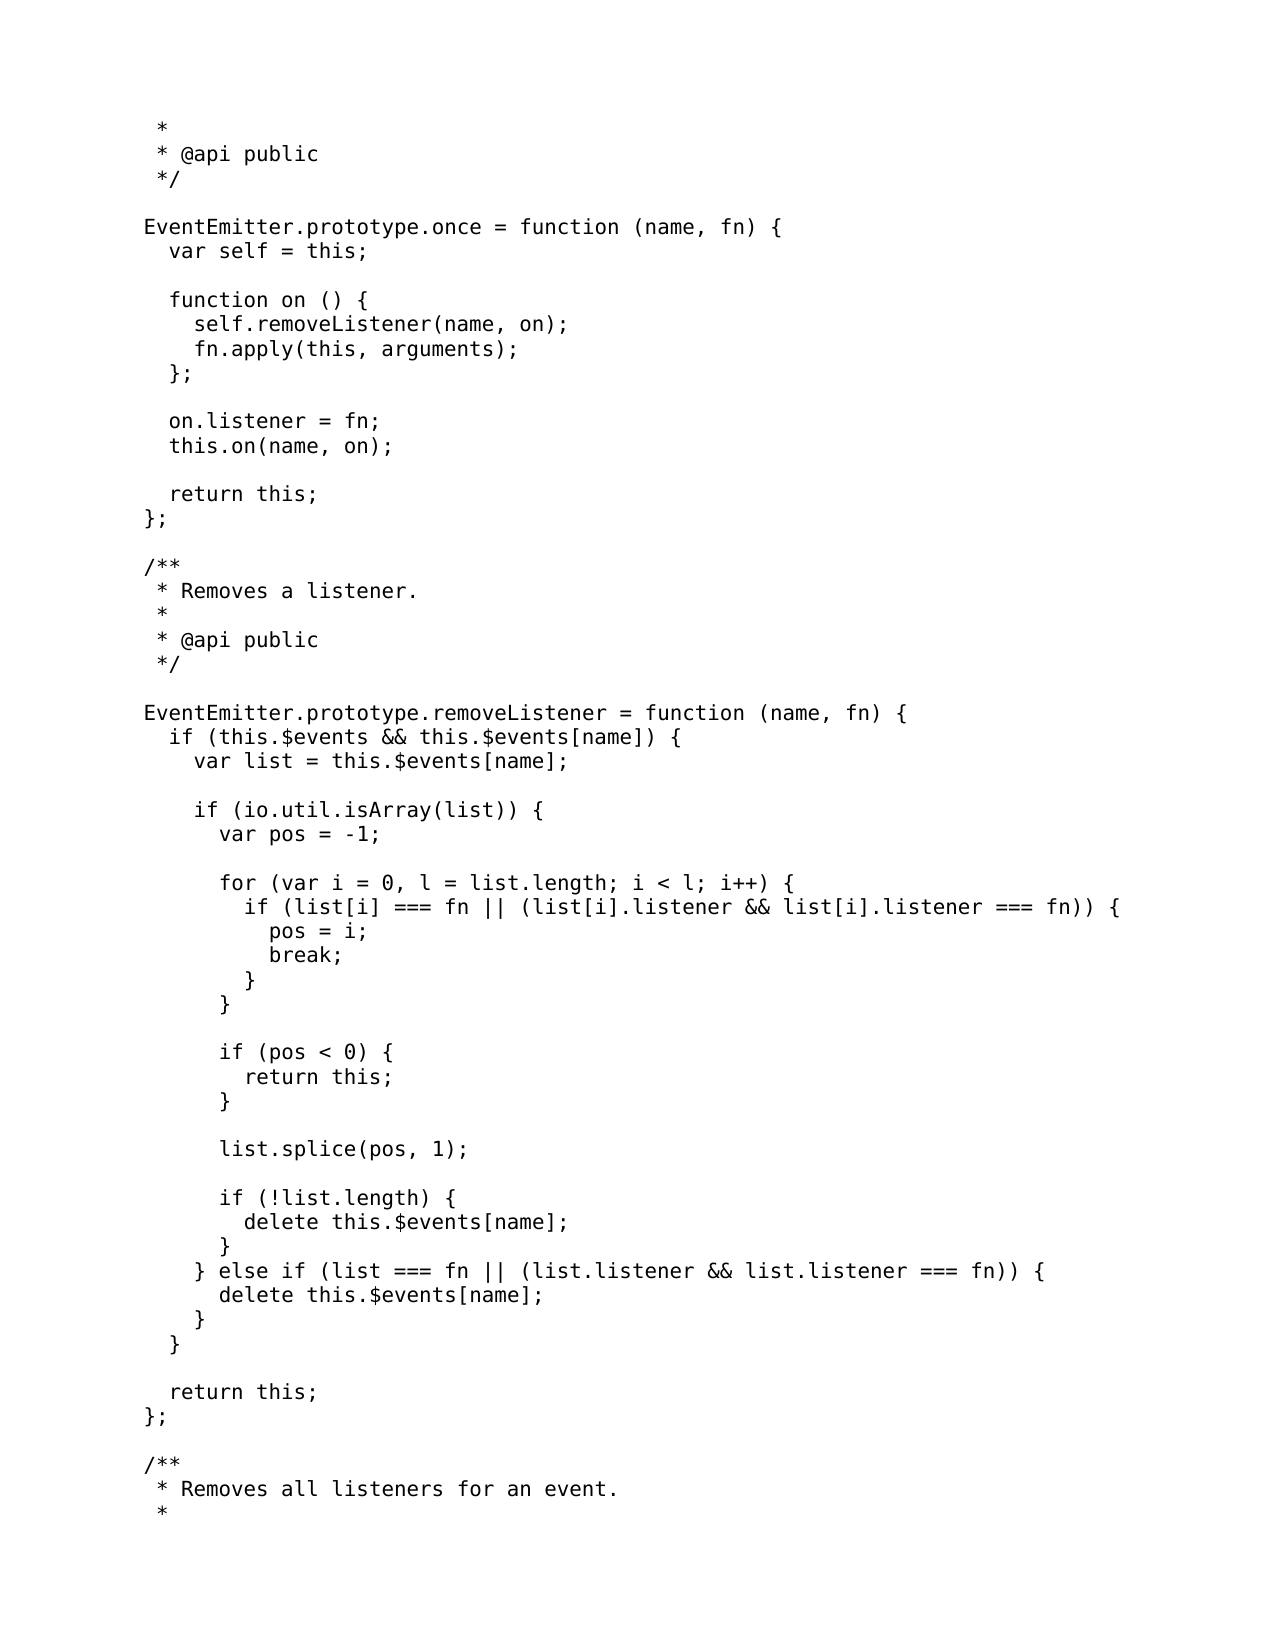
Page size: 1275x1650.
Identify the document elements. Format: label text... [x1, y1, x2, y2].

text function on () { [118, 288, 1157, 312]
text var pos = -1; [118, 822, 1157, 846]
text list.splice(pos, 1); [118, 1137, 1157, 1162]
text * Removes a listener. [118, 579, 1157, 603]
text } [118, 992, 1157, 1016]
text if (io.util.isArray(list)) { [118, 798, 1157, 822]
text EventEmitter.prototype.once = function (name, fn) { [118, 215, 1157, 239]
text * [118, 118, 1157, 142]
text if (pos < 0) { [118, 1040, 1157, 1065]
text * Removes all listeners for an event. [118, 1477, 1157, 1502]
text }; [118, 506, 1157, 531]
text * @api public [118, 142, 1157, 167]
text } [118, 968, 1157, 992]
text /** [118, 1453, 1157, 1477]
text var self = this; [118, 239, 1157, 264]
text EventEmitter.prototype.removeListener = function (name, fn) { [118, 701, 1157, 725]
text } [118, 1332, 1157, 1356]
text pos = i; [118, 919, 1157, 943]
text } [118, 1307, 1157, 1332]
text this.on(name, on); [118, 434, 1157, 458]
text on.listener = fn; [118, 409, 1157, 434]
text delete this.$events[name]; [118, 1210, 1157, 1234]
text self.removeListener(name, on); [118, 312, 1157, 337]
text * [118, 1502, 1157, 1526]
text * @api public [118, 628, 1157, 652]
text return this; [118, 1380, 1157, 1404]
text }; [118, 1404, 1157, 1429]
text }; [118, 361, 1157, 385]
text } [118, 1089, 1157, 1113]
text if (this.$events && this.$events[name]) { [118, 725, 1157, 749]
text break; [118, 943, 1157, 968]
text delete this.$events[name]; [118, 1283, 1157, 1307]
text /** [118, 555, 1157, 579]
text return this; [118, 482, 1157, 506]
text } else if (list === fn || (list.listener && list.listener === fn)) { [118, 1259, 1157, 1283]
text var list = this.$events[name]; [118, 749, 1157, 773]
text * [118, 603, 1157, 628]
text if (!list.length) { [118, 1186, 1157, 1210]
text } [118, 1234, 1157, 1259]
text for (var i = 0, l = list.length; i < l; i++) { [118, 871, 1157, 895]
text return this; [118, 1065, 1157, 1089]
text */ [118, 652, 1157, 676]
text */ [118, 167, 1157, 191]
text fn.apply(this, arguments); [118, 337, 1157, 361]
text if (list[i] === fn || (list[i].listener && list[i].listener === fn)) { [118, 895, 1157, 919]
